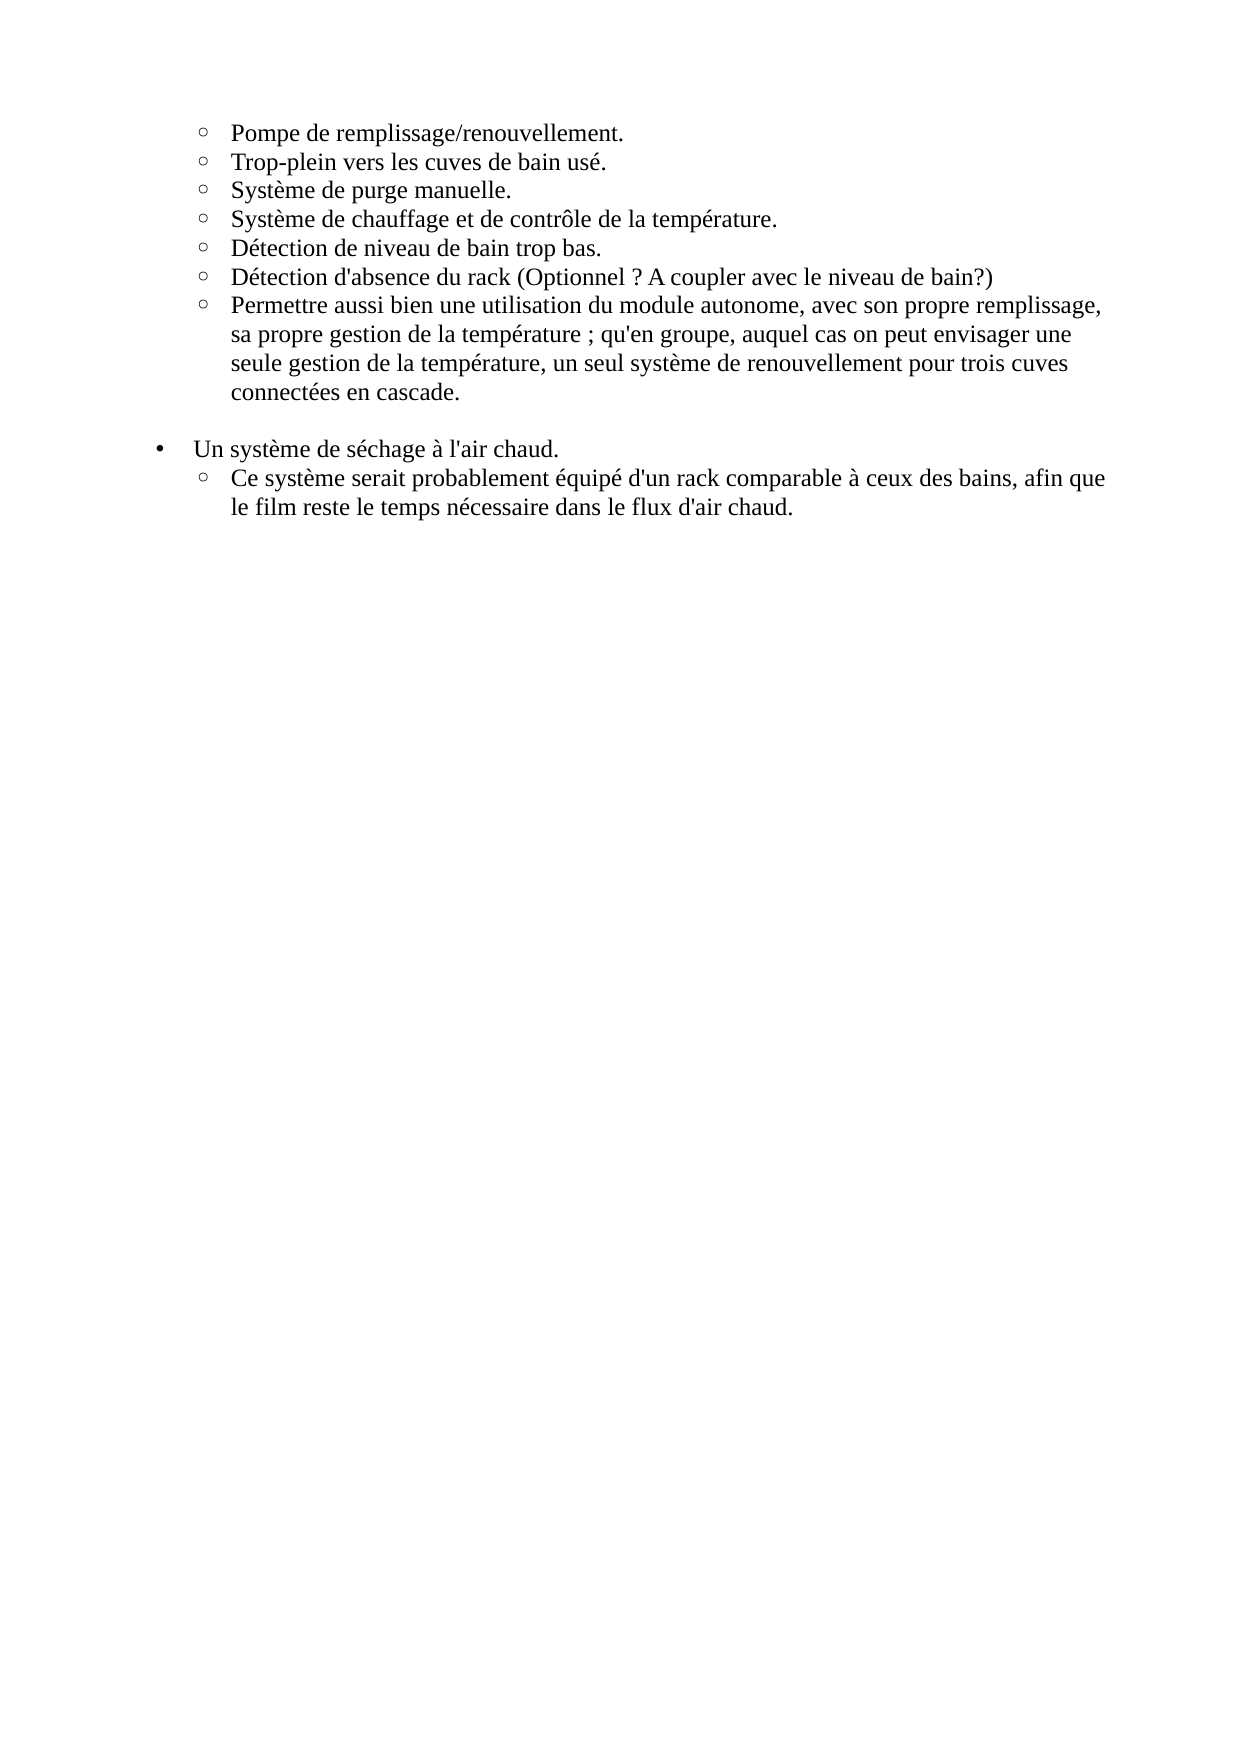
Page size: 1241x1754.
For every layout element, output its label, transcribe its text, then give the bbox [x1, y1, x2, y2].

list Pompe de remplissage/renouvellement. [193, 118, 1122, 147]
list Trop-plein vers les cuves de bain usé. [193, 147, 1122, 176]
list Système de chauffage et de contrôle de la température. [193, 204, 1122, 233]
list Un système de séchage à l'air chaud. [156, 434, 1122, 463]
list Permettre aussi bien une utilisation du module autonome, avec son propre remplissage, sa propre gestion de la température ; qu'en groupe, auquel cas on peut envisager une seule gestion de la température, un seul système de renouvellement pour trois cuves connectées en cascade. [193, 291, 1122, 406]
list Ce système serait probablement équipé d'un rack comparable à ceux des bains, afin que le film reste le temps nécessaire dans le flux d'air chaud. [193, 463, 1122, 521]
list Détection de niveau de bain trop bas. [193, 233, 1122, 262]
list Détection d'absence du rack (Optionnel ? A coupler avec le niveau de bain?) [193, 262, 1122, 291]
list Système de purge manuelle. [193, 176, 1122, 204]
